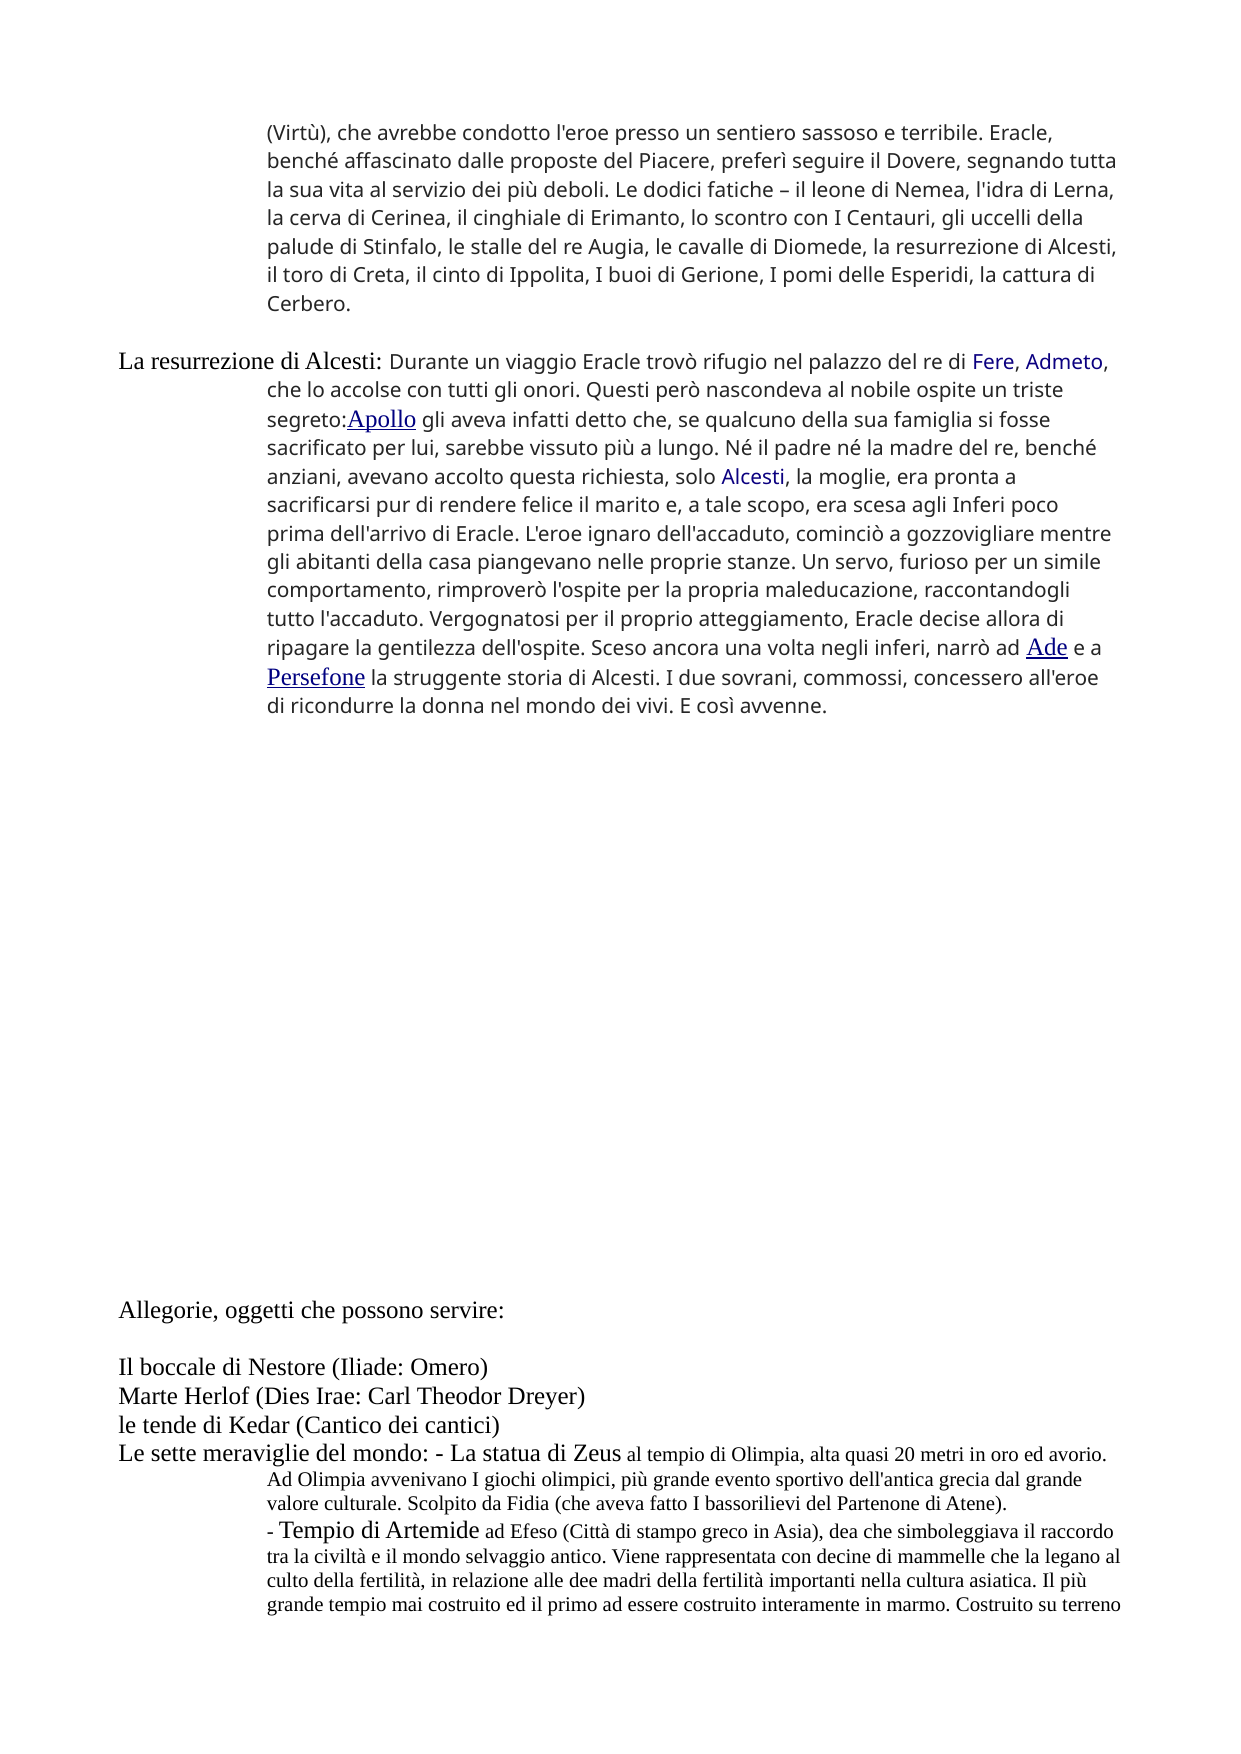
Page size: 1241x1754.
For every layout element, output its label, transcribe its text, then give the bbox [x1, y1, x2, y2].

text La resurrezione di Alcesti: Durante un viaggio Eracle trovò rifugio nel palazzo del re di Fere, Admeto, che lo accolse con tutti gli onori. Questi però nascondeva al nobile ospite un triste segreto:Apollo gli aveva infatti detto che, se qualcuno della sua famiglia si fosse sacrificato per lui, sarebbe vissuto più a lungo. Né il padre né la madre del re, benché anziani, avevano accolto questa richiesta, solo Alcesti, la moglie, era pronta a sacrificarsi pur di rendere felice il marito e, a tale scopo, era scesa agli Inferi poco prima dell'arrivo di Eracle. L'eroe ignaro dell'accaduto, cominciò a gozzovigliare mentre gli abitanti della casa piangevano nelle proprie stanze. Un servo, furioso per un simile comportamento, rimproverò l'ospite per la propria maleducazione, raccontandogli tutto l'accaduto. Vergognatosi per il proprio atteggiamento, Eracle decise allora di ripagare la gentilezza dell'ospite. Sceso ancora una volta negli inferi, narrò ad Ade e a Persefone la struggente storia di Alcesti. I due sovrani, commossi, concessero all'eroe di ricondurre la donna nel mondo dei vivi. E così avvenne. [118, 346, 1122, 720]
text (Virtù), che avrebbe condotto l'eroe presso un sentiero sassoso e terribile. Eracle, benché affascinato dalle proposte del Piacere, preferì seguire il Dovere, segnando tutta la sua vita al servizio dei più deboli. Le dodici fatiche – il leone di Nemea, l'idra di Lerna, la cerva di Cerinea, il cinghiale di Erimanto, lo scontro con I Centauri, gli uccelli della palude di Stinfalo, le stalle del re Augia, le cavalle di Diomede, la resurrezione di Alcesti, il toro di Creta, il cinto di Ippolita, I buoi di Gerione, I pomi delle Esperidi, la cattura di Cerbero. [118, 118, 1122, 317]
text Le sette meraviglie del mondo: - La statua di Zeus al tempio di Olimpia, alta quasi 20 metri in oro ed avorio. Ad Olimpia avvenivano I giochi olimpici, più grande evento sportivo dell'antica grecia dal grande valore culturale. Scolpito da Fidia (che aveva fatto I bassorilievi del Partenone di Atene). [118, 1438, 1122, 1515]
text Il boccale di Nestore (Iliade: Omero) [118, 1352, 1122, 1381]
text Allegorie, oggetti che possono servire: [118, 1295, 1122, 1323]
text Marte Herlof (Dies Irae: Carl Theodor Dreyer) [118, 1381, 1122, 1410]
text le tende di Kedar (Cantico dei cantici) [118, 1410, 1122, 1438]
text - Tempio di Artemide ad Efeso (Città di stampo greco in Asia), dea che simboleggiava il raccordo tra la civiltà e il mondo selvaggio antico. Viene rappresentata con decine di mammelle che la legano al culto della fertilità, in relazione alle dee madri della fertilità importanti nella cultura asiatica. Il più grande tempio mai costruito ed il primo ad essere costruito interamente in marmo. Costruito su terreno [118, 1515, 1122, 1616]
